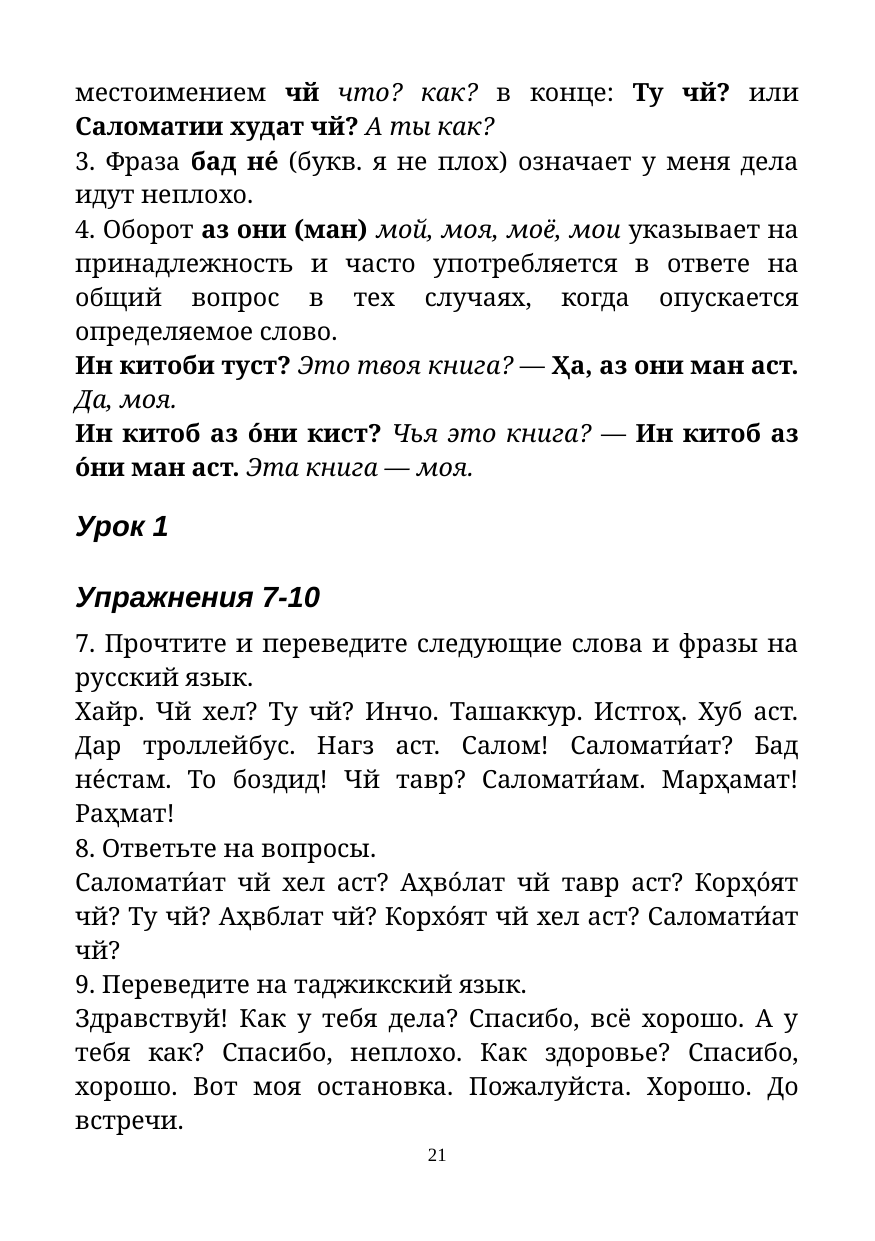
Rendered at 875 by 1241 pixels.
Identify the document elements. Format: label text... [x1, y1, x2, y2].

text 7. Прочтите и переведите следующие слова и фразы на русский язык. [75, 626, 799, 694]
text Здравствуй! Как у тебя дела? Спасибо, всё хорошо. А у тебя как? Спасибо, неплохо. Как здоровье? Спасибо, хорошо. Вот моя оста­новка. Пожалуйста. Хорошо. До встречи. [75, 1001, 799, 1137]
text 9. Переведите на таджикский язык. [75, 966, 799, 1001]
text Ин китоби туст? Это твоя книга? — Ҳа, аз они ман аст. Да, моя. [75, 347, 799, 416]
text 8. Ответьте на вопросы. [75, 830, 799, 864]
text Саломати́ат чй хел аст? Аҳво́лат чй тавр аст? Корҳо́ят чй? Ту чй? Аҳвблат чй? Корхо́ят чй хел аст? Саломати́ат чй? [75, 864, 799, 966]
text Хайр. Чй хел? Ту чй? Инчо. Ташаккур. Истгоҳ. Хуб аст. Дар трол­лейбус. Нагз аст. Салом! Саломати́ат? Бад не́стам. То боздид! Чй тавр? Саломати́ам. Марҳамат! Раҳмат! [75, 694, 799, 830]
text 3. Фраза бад не́ (букв. я не плох) означает у меня дела идут непло­хо. [75, 143, 799, 211]
text 4. Оборот аз они (ман) мой, моя, моё, мои указывает на принадлеж­ность и часто употребляется в ответе на общий вопрос в тех случа­ях, когда опускается определяемое слово. [75, 211, 799, 347]
subtitle Урок 1 [75, 509, 799, 542]
text местоимением чй что? как? в конце: Ту чй? или Саломатии худат чй? А ты как? [75, 75, 799, 143]
subtitle Упражнения 7-10 [75, 580, 799, 613]
text Ин китоб аз о́ни кист? Чья это книга? — Ин китоб аз о́ни ман аст. Эта книга — моя. [75, 416, 799, 484]
